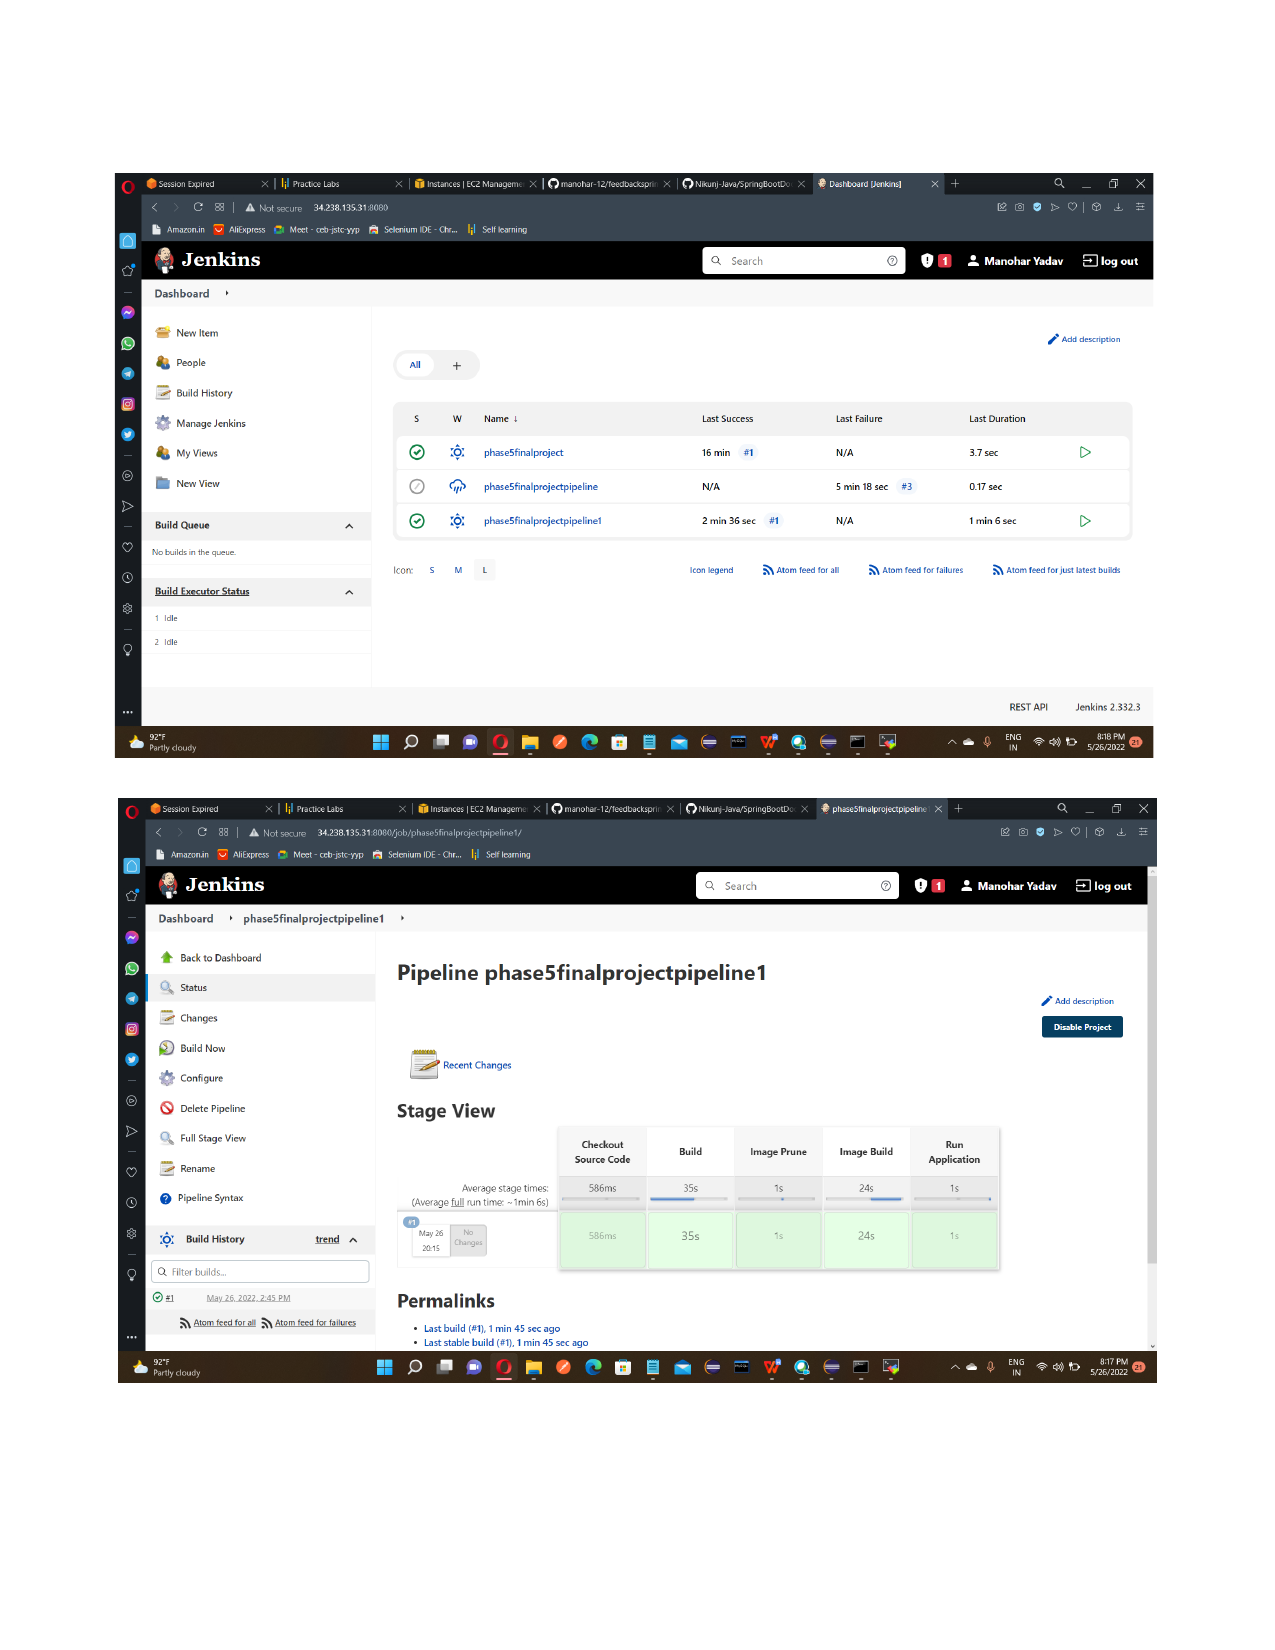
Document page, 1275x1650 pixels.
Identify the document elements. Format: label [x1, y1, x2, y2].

picture [114, 173, 1154, 758]
picture [118, 798, 1157, 1383]
